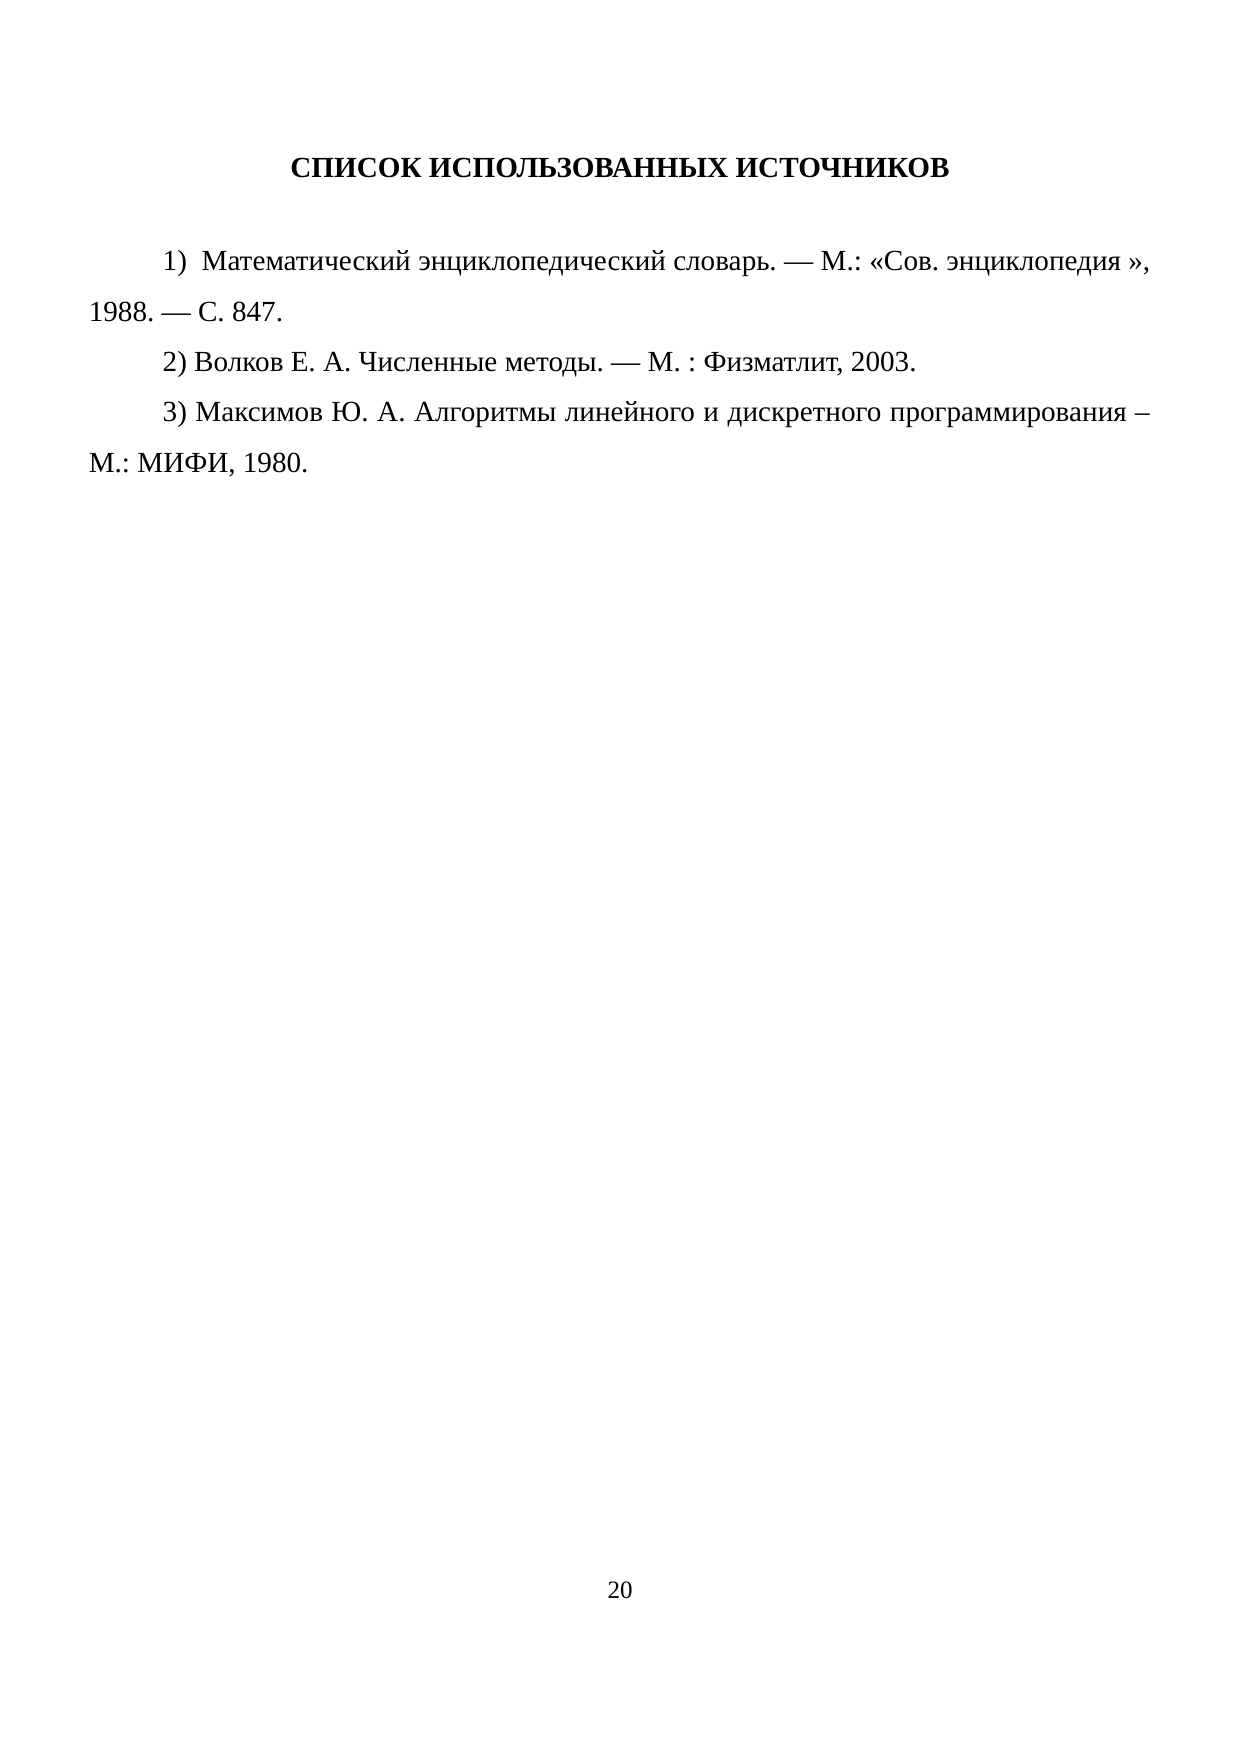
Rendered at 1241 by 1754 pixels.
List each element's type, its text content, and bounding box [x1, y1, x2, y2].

text 2) Волков Е. А. Численные методы. — М. : Физматлит, 2003. [88, 344, 1151, 378]
subtitle Список использованных источников [88, 150, 1151, 183]
text 1) Математический энциклопедический словарь. — М.: «Сов. энциклопедия », 1988. — С. 847. [88, 243, 1151, 327]
text 3) Максимов Ю. А. Алгоритмы линейного и дискретного программирования – М.: МИФИ, 1980. [88, 394, 1151, 478]
